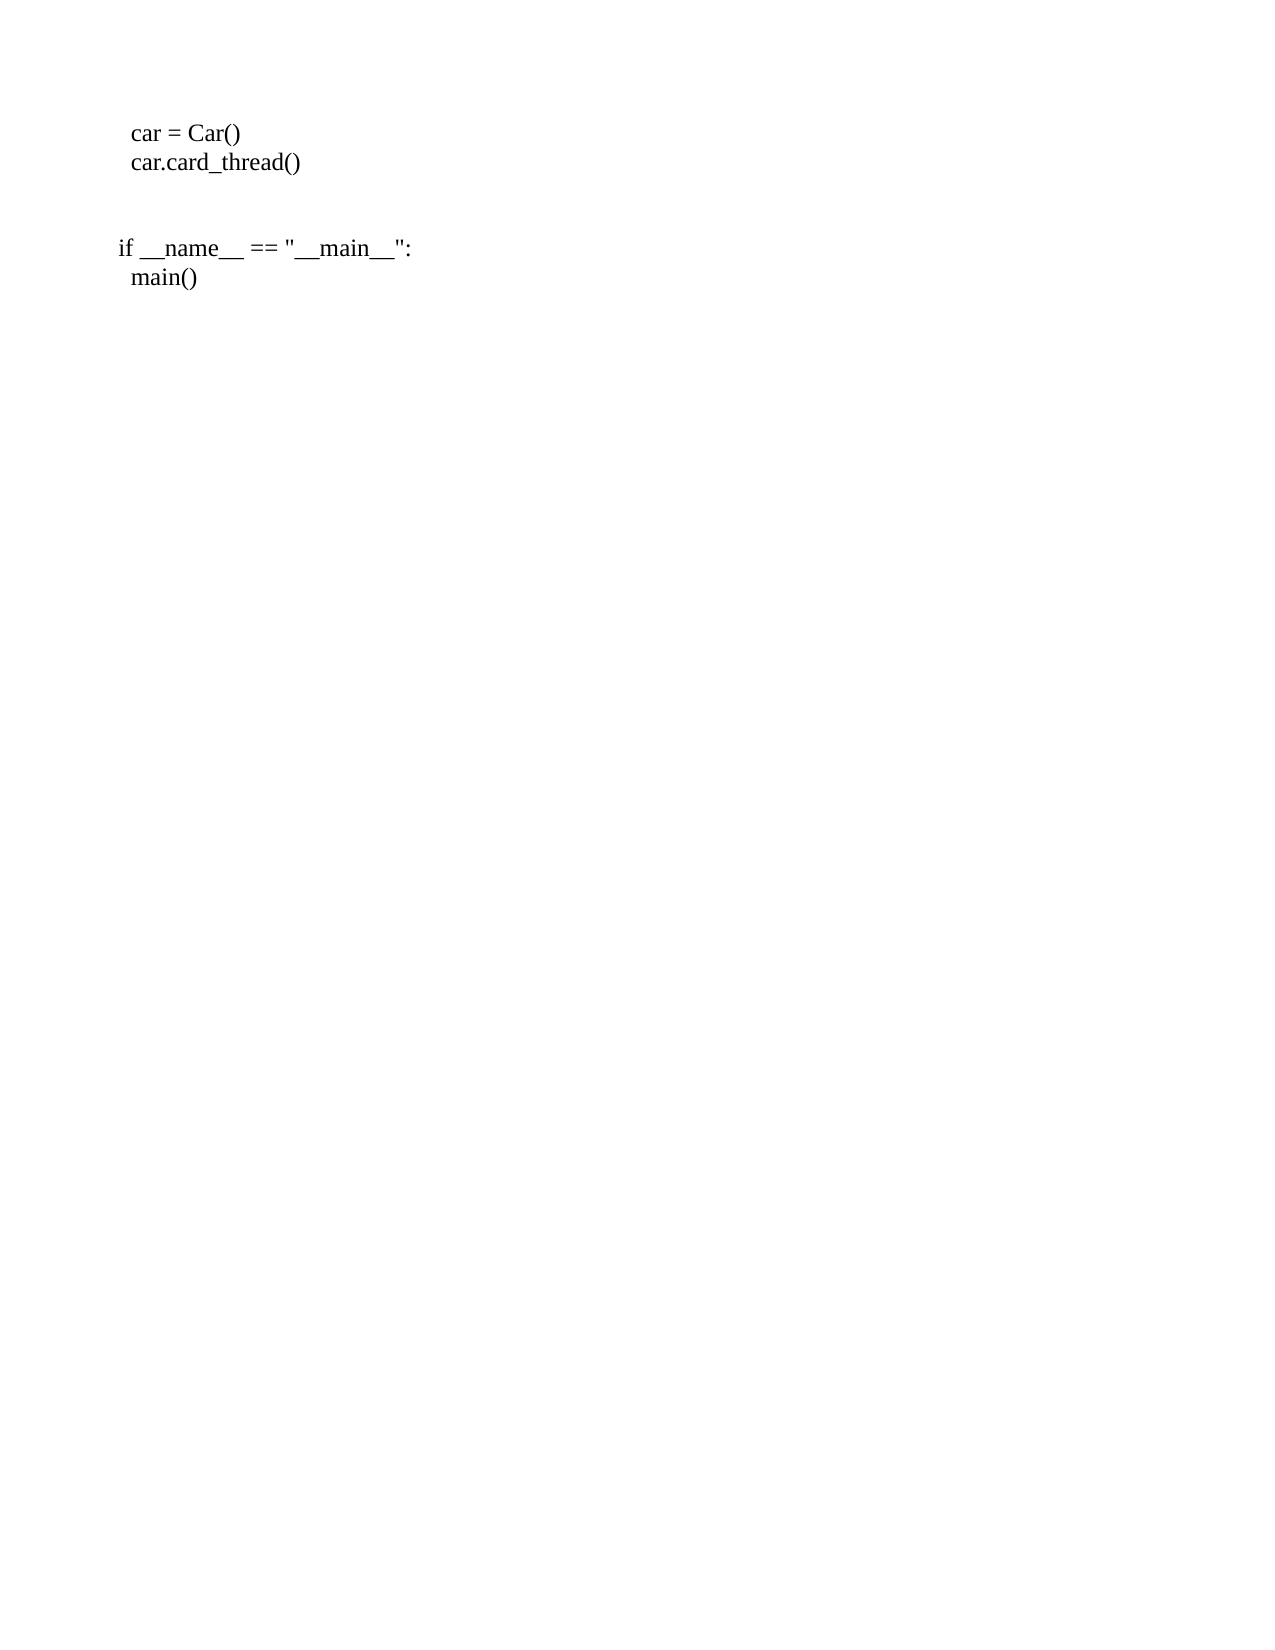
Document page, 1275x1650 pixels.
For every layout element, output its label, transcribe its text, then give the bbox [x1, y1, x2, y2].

text main() [118, 262, 1157, 291]
text car.card_thread() [118, 147, 1157, 176]
text car = Car() [118, 118, 1157, 147]
text if __name__ == "__main__": [118, 233, 1157, 262]
